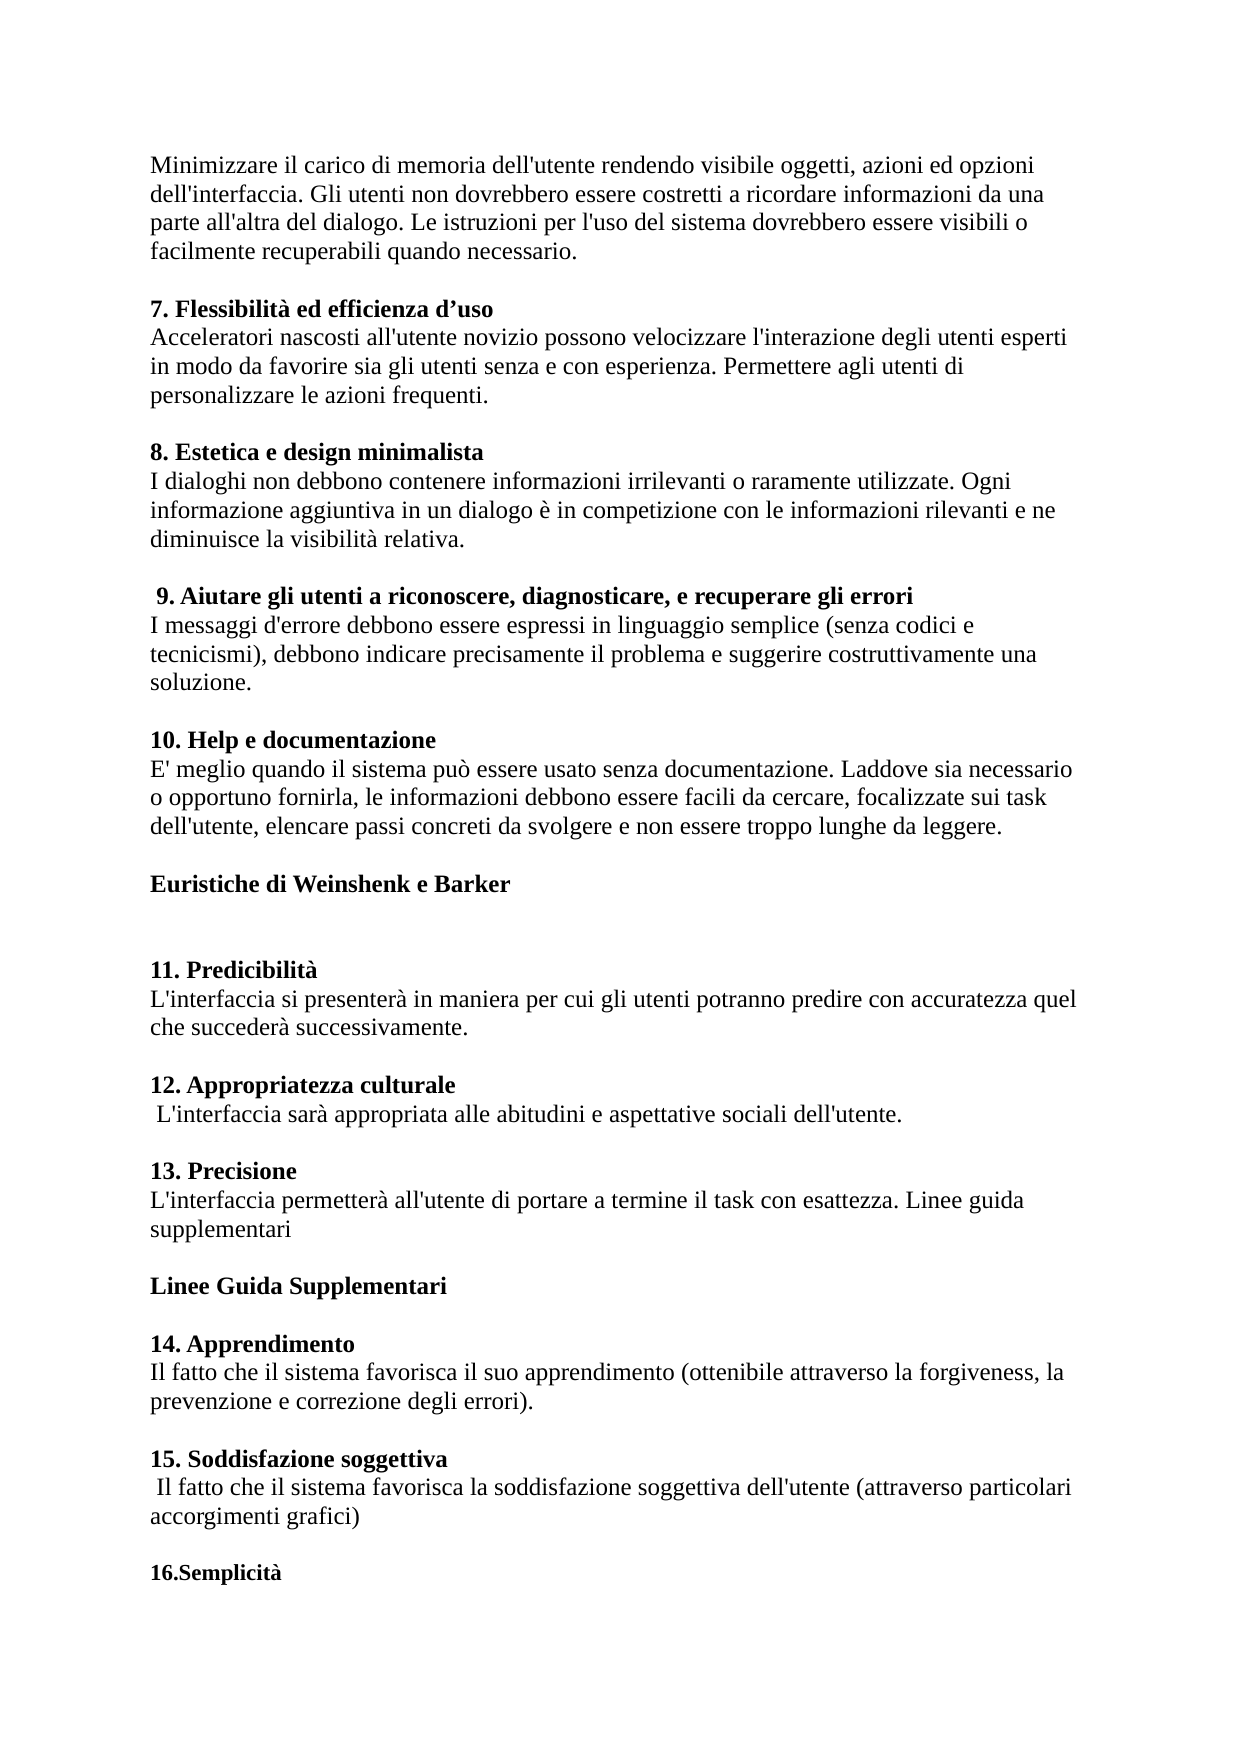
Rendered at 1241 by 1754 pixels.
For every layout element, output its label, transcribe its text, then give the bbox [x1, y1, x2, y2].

text ​Il fatto che il sistema favorisca la soddisfazione soggettiva dell'utente (attraverso particolari accorgimenti grafici) [150, 1472, 1090, 1530]
list 16.Semplicità [150, 1559, 1090, 1585]
text L'interfaccia permetterà all'utente di portare a termine il task con esattezza. Linee guida supplementari [150, 1185, 1090, 1242]
text 14. Apprendimento [150, 1329, 1090, 1357]
text 9. Aiutare gli utenti a riconoscere, diagnosticare, e recuperare gli errori [150, 581, 1090, 610]
text I messaggi d'errore debbono essere espressi in linguaggio semplice (senza codici e tecnicismi), debbono indicare precisamente il problema e suggerire costruttivamente una soluzione. [150, 610, 1090, 696]
text E' meglio quando il sistema può essere usato senza documentazione. Laddove sia necessario o opportuno fornirla, le informazioni debbono essere facili da cercare, focalizzate sui task dell'utente, elencare passi concreti da svolgere e non essere troppo lunghe da leggere. [150, 754, 1090, 840]
text Euristiche di Weinshenk e Barker [150, 869, 1090, 897]
text 11. Predicibilità [150, 955, 1090, 984]
text 8. Estetica e design minimalista [150, 437, 1090, 466]
text L'interfaccia si presenterà in maniera per cui gli utenti potranno predire con accuratezza quel che succederà successivamente. [150, 984, 1090, 1041]
text Il fatto che il sistema favorisca il suo apprendimento (ottenibile attraverso la forgiveness, la prevenzione e correzione degli errori). [150, 1357, 1090, 1415]
text 12. Appropriatezza culturale [150, 1070, 1090, 1099]
text L'interfaccia sarà appropriata alle abitudini e aspettative sociali dell'utente. [150, 1099, 1090, 1127]
text 13. Precisione [150, 1156, 1090, 1185]
text 15. Soddisfazione soggettiva [150, 1444, 1090, 1472]
text Acceleratori nascosti all'utente novizio possono velocizzare l'interazione degli utenti esperti in modo da favorire sia gli utenti senza e con esperienza. Permettere agli utenti di personalizzare le azioni frequenti. [150, 322, 1090, 409]
text 7. Flessibilità ed efficienza d’uso [150, 294, 1090, 322]
text Minimizzare il carico di memoria dell'utente rendendo visibile oggetti, azioni ed opzioni dell'interfaccia. Gli utenti non dovrebbero essere costretti a ricordare informazioni da una parte all'altra del dialogo. Le istruzioni per l'uso del sistema dovrebbero essere visibili o facilmente recuperabili quando necessario. [150, 150, 1090, 265]
text 10. Help e documentazione [150, 725, 1090, 754]
text Linee Guida Supplementari [150, 1271, 1090, 1300]
text I dialoghi non debbono contenere informazioni irrilevanti o raramente utilizzate. Ogni informazione aggiuntiva in un dialogo è in competizione con le informazioni rilevanti e ne diminuisce la visibilità relativa. [150, 466, 1090, 552]
